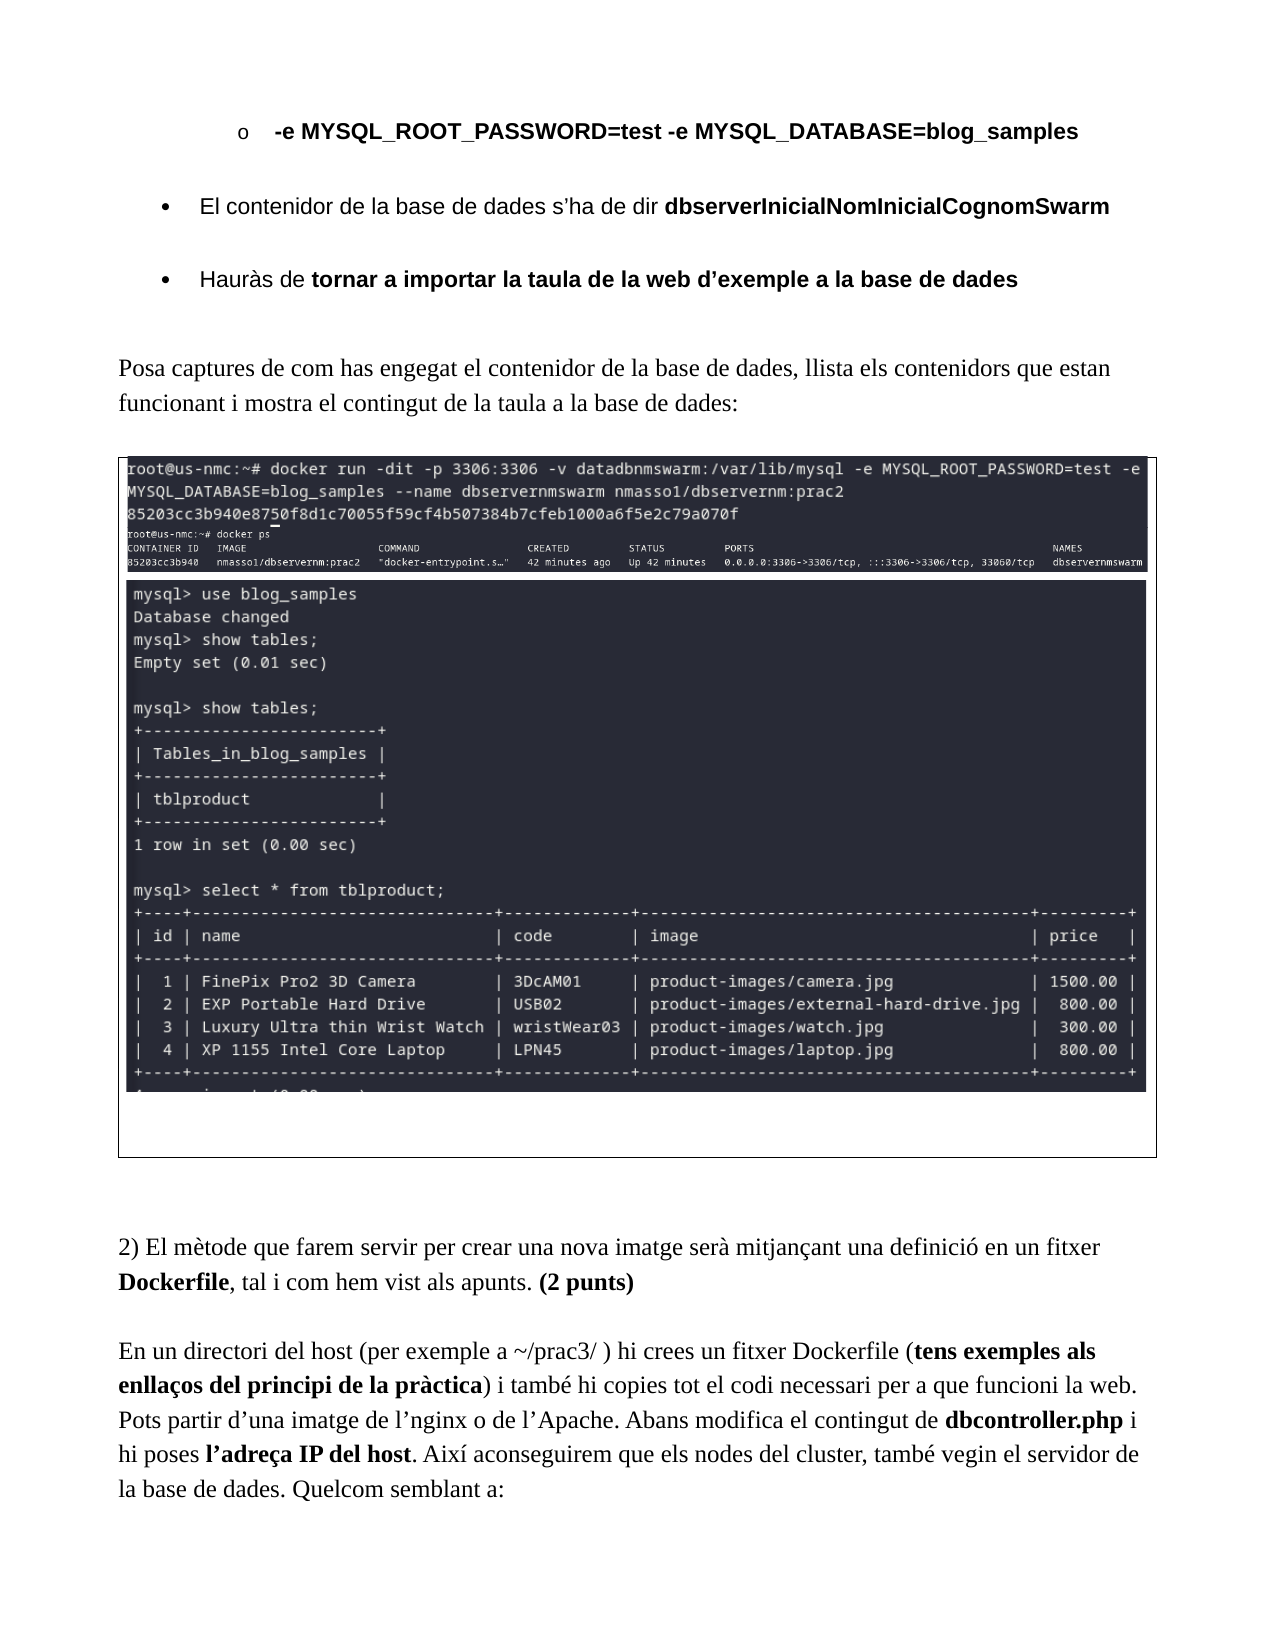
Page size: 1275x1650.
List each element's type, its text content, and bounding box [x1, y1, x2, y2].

picture [126, 580, 1147, 1092]
text Posa captures de com has engegat el contenidor de la base de dades, llista els contenidors que estan funcionant i mostra el contingut de la taula a la base de dades: [118, 353, 1157, 416]
picture [127, 456, 1148, 572]
text 2) El mètode que farem servir per crear una nova imatge serà mitjançant una definició en un fitxer Dockerfile, tal i com hem vist als apunts. (2 punts) [118, 1232, 1157, 1296]
list El contenidor de la base de dades s’ha de dir dbserverInicialNomInicialCognomSwarm [162, 193, 1157, 219]
list Hauràs de tornar a importar la taula de la web d’exemple a la base de dades [162, 266, 1157, 293]
text En un directori del host (per exemple a ~/prac3/ ) hi crees un fitxer Dockerfile (tens exemples als enllaços del principi de la pràctica) i també hi copies tot el codi necessari per a que funcioni la web. Pots partir d’una imatge de l’nginx o de l’Apache. Abans modifica el contingut de dbcontroller.php i hi poses l’adreça IP del host. Així aconseguirem que els nodes del cluster, també vegin el servidor de la base de dades. Quelcom semblant a: [118, 1336, 1157, 1502]
list -e MYSQL_ROOT_PASSWORD=test -e MYSQL_DATABASE=blog_samples [237, 118, 1157, 146]
